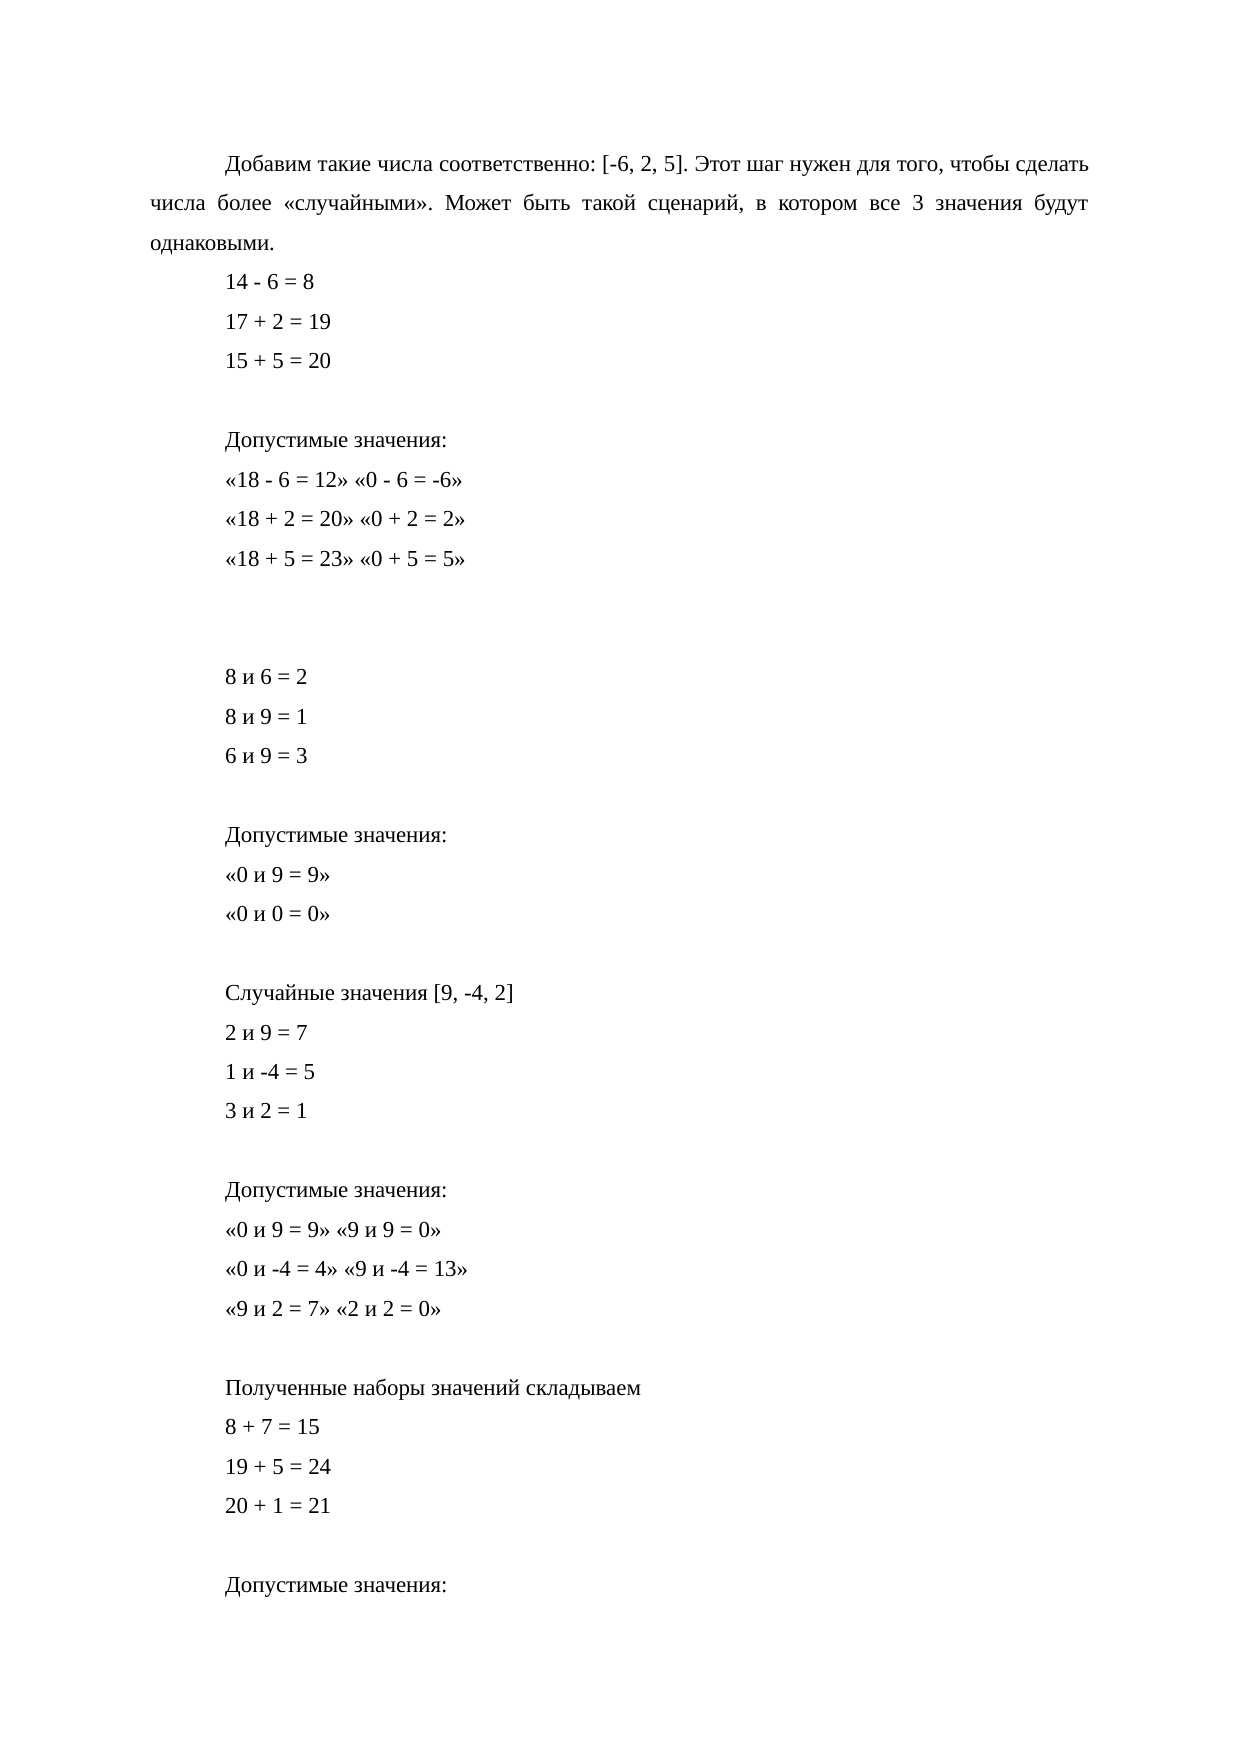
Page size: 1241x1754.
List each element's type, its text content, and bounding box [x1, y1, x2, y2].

text Допустимые значения: [150, 1176, 1090, 1203]
text Добавим такие числа соответственно: [-6, 2, 5]. Этот шаг нужен для того, чтобы сделать числа более «случайными». Может быть такой сценарий, в котором все 3 значения будут однаковыми. [150, 150, 1090, 255]
text Допустимые значения: [150, 426, 1090, 453]
text 8 + 7 = 15 [150, 1413, 1090, 1440]
text 17 + 2 = 19 [150, 308, 1090, 334]
text «18 - 6 = 12» «0 - 6 = -6» [150, 466, 1090, 492]
text Случайные значения [9, -4, 2] [150, 979, 1090, 1005]
text 14 - 6 = 8 [150, 268, 1090, 295]
text «18 + 2 = 20» «0 + 2 = 2» [150, 505, 1090, 532]
text «18 + 5 = 23» «0 + 5 = 5» [150, 545, 1090, 571]
text 8 и 9 = 1 [150, 703, 1090, 729]
text 19 + 5 = 24 [150, 1453, 1090, 1479]
text «0 и 9 = 9» «9 и 9 = 0» [150, 1216, 1090, 1242]
text 1 и -4 = 5 [150, 1058, 1090, 1084]
text «0 и -4 = 4» «9 и -4 = 13» [150, 1255, 1090, 1282]
text Допустимые значения: [150, 1571, 1090, 1598]
text 2 и 9 = 7 [150, 1018, 1090, 1045]
text «0 и 9 = 9» [150, 861, 1090, 887]
text 8 и 6 = 2 [150, 663, 1090, 689]
text Допустимые значения: [150, 821, 1090, 847]
text 3 и 2 = 1 [150, 1097, 1090, 1124]
text «0 и 0 = 0» [150, 900, 1090, 926]
text 6 и 9 = 3 [150, 742, 1090, 768]
text 20 + 1 = 21 [150, 1492, 1090, 1519]
text Полученные наборы значений складываем [150, 1374, 1090, 1400]
text 15 + 5 = 20 [150, 347, 1090, 374]
text «9 и 2 = 7» «2 и 2 = 0» [150, 1295, 1090, 1321]
